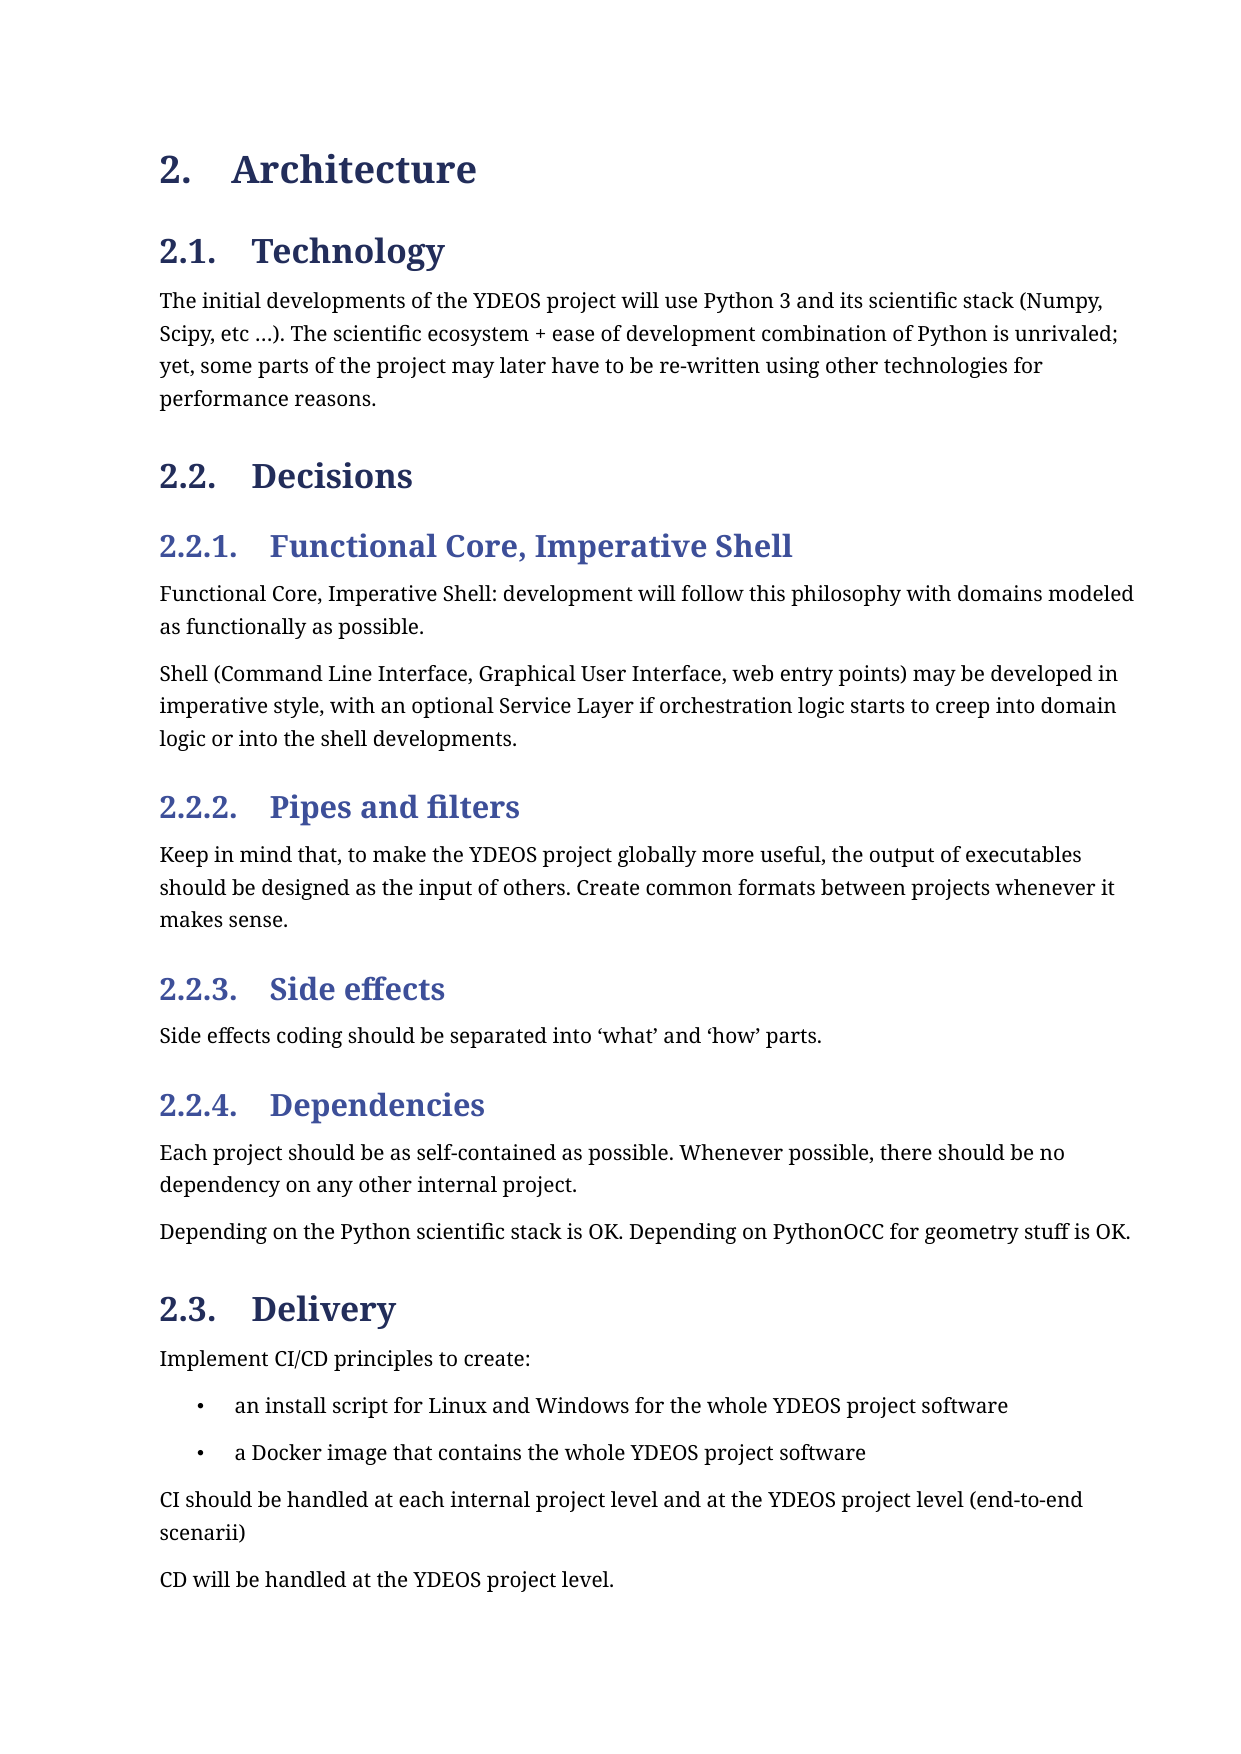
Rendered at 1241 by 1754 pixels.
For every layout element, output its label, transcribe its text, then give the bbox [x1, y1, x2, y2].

text Keep in mind that, to make the YDEOS project globally more useful, the output of executables should be designed as the input of others. Create common formats between projects whenever it makes sense. [159, 840, 1153, 934]
subtitle 2.2.3. Side effects [159, 967, 1153, 1009]
text Side effects coding should be separated into ‘what’ and ‘how’ parts. [159, 1022, 1153, 1050]
subtitle 2.2. Decisions [159, 452, 1153, 498]
text Implement CI/CD principles to create: [159, 1344, 1153, 1372]
list a Docker image that contains the whole YDEOS project software [197, 1438, 1153, 1466]
text CD will be handled at the YDEOS project level. [159, 1565, 1153, 1593]
subtitle 2.2.4. Dependencies [159, 1083, 1153, 1125]
text Each project should be as self-contained as possible. Whenever possible, there should be no dependency on any other internal project. [159, 1138, 1153, 1199]
subtitle 2.1. Technology [159, 228, 1153, 274]
subtitle 2.2.2. Pipes and filters [159, 786, 1153, 828]
subtitle 2.2.1. Functional Core, Imperative Shell [159, 525, 1153, 567]
text Functional Core, Imperative Shell: development will follow this philosophy with domains modeled as functionally as possible. [159, 579, 1153, 640]
text CI should be handled at each internal project level and at the YDEOS project level (end-to-end scenarii) [159, 1485, 1153, 1546]
subtitle 2.3. Delivery [159, 1285, 1153, 1331]
text Depending on the Python scientific stack is OK. Depending on PythonOCC for geometry stuff is OK. [159, 1217, 1153, 1246]
text Shell (Command Line Interface, Graphical User Interface, web entry points) may be developed in imperative style, with an optional Service Layer if orchestration logic starts to creep into domain logic or into the shell developments. [159, 659, 1153, 753]
subtitle 2. Architecture [159, 143, 1153, 195]
list an install script for Linux and Windows for the whole YDEOS project software [197, 1391, 1153, 1419]
text The initial developments of the YDEOS project will use Python 3 and its scientific stack (Numpy, Scipy, etc …). The scientific ecosystem + ease of development combination of Python is unrivaled; yet, some parts of the project may later have to be re-written using other technologies for performance reasons. [159, 286, 1153, 413]
